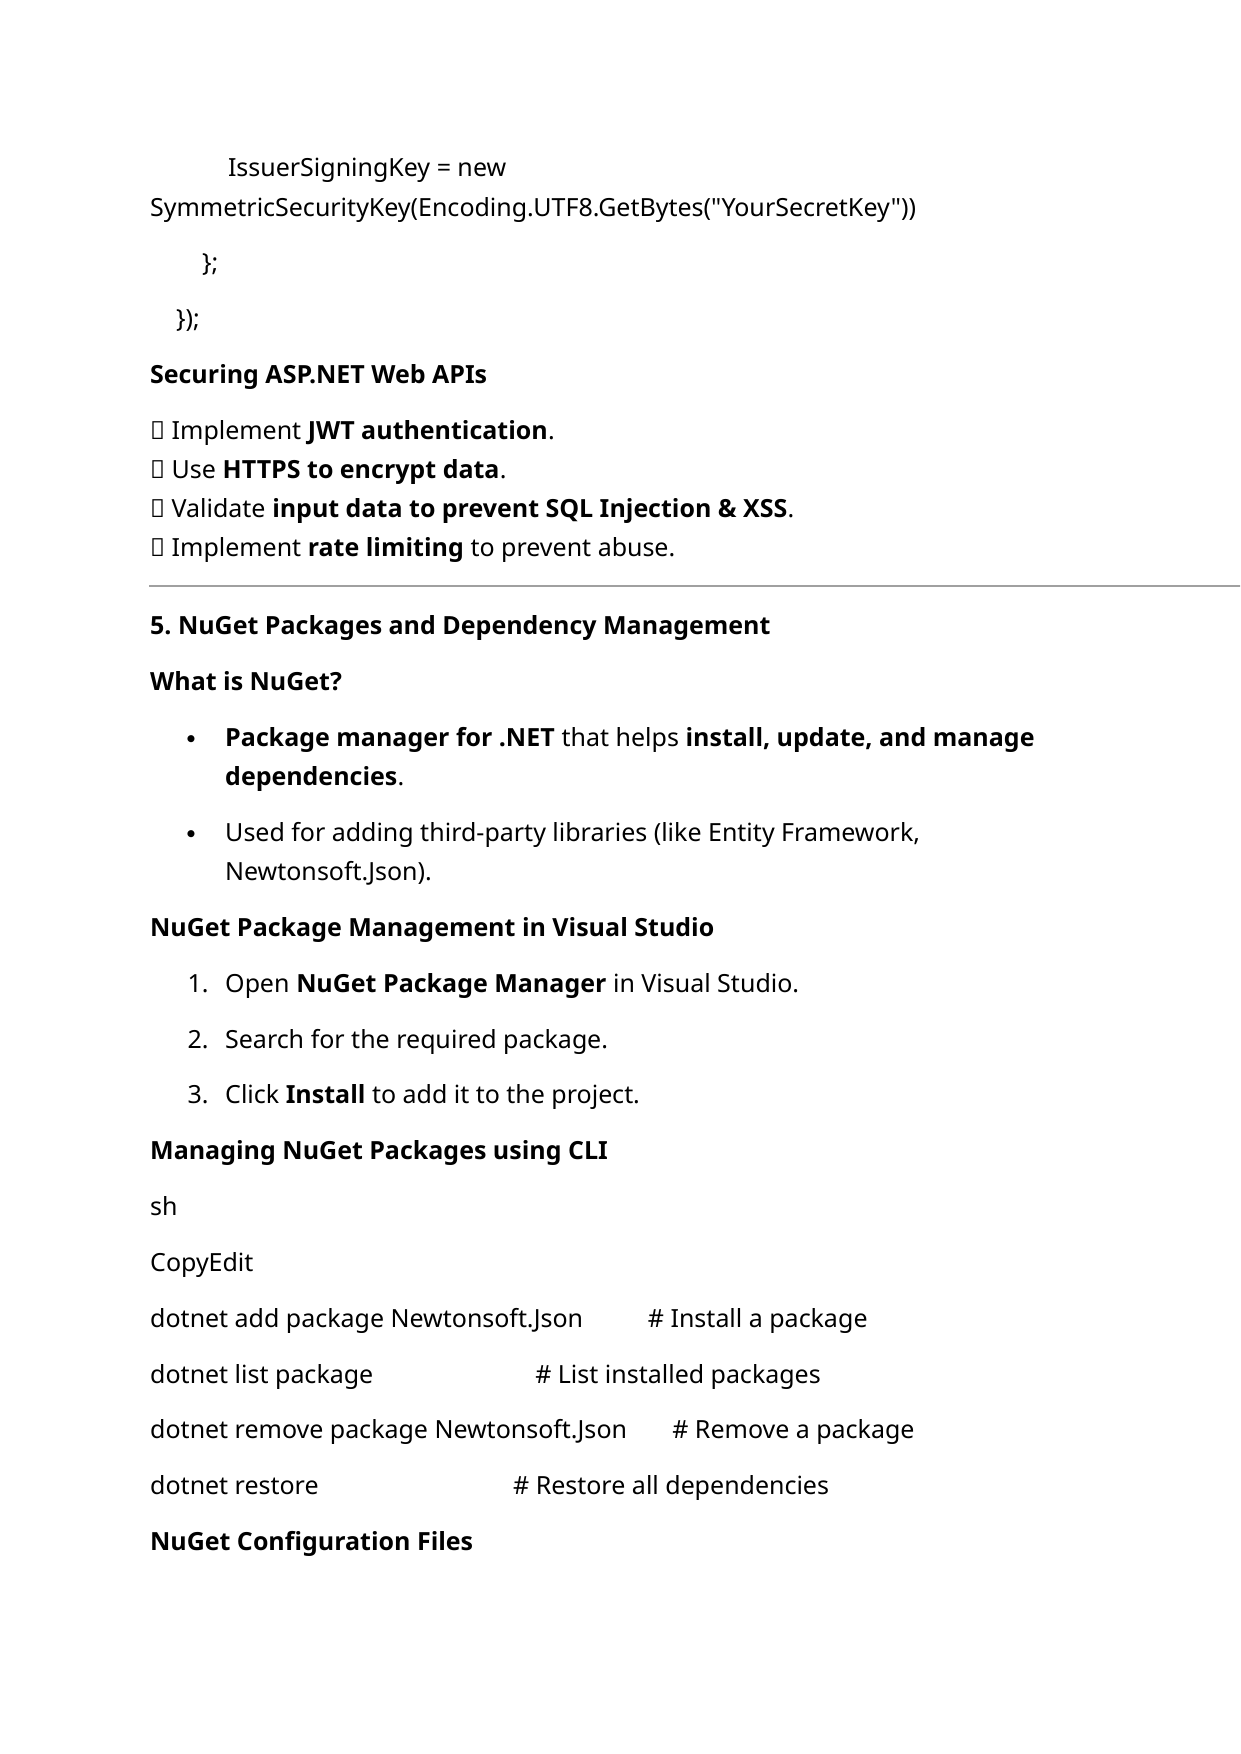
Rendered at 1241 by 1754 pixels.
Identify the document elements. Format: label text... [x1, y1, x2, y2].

text Securing ASP.NET Web APIs [150, 357, 1090, 391]
text NuGet Package Management in Visual Studio [150, 909, 1090, 944]
text Managing NuGet Packages using CLI [150, 1133, 1090, 1167]
text NuGet Configuration Files [150, 1524, 1090, 1558]
text What is NuGet? [150, 664, 1090, 698]
text ✅ Implement JWT authentication. ✅ Use HTTPS to encrypt data. ✅ Validate input data to prevent SQL Injection & XSS. ✅ Implement rate limiting to prevent abuse. [150, 412, 1090, 564]
list Open NuGet Package Manager in Visual Studio. [187, 965, 1090, 999]
text CopyEdit [150, 1244, 1090, 1279]
text IssuerSigningKey = new SymmetricSecurityKey(Encoding.UTF8.GetBytes("YourSecretKey")) [150, 150, 1090, 223]
text dotnet add package Newtonsoft.Json # Install a package [150, 1300, 1090, 1334]
text sh [150, 1189, 1090, 1223]
text dotnet restore # Restore all dependencies [150, 1468, 1090, 1502]
text dotnet remove package Newtonsoft.Json # Remove a package [150, 1412, 1090, 1446]
text }); [150, 301, 1090, 335]
text }; [150, 245, 1090, 279]
list Used for adding third-party libraries (like Entity Framework, Newtonsoft.Json). [187, 814, 1090, 888]
list Package manager for .NET that helps install, update, and manage dependencies. [187, 719, 1090, 793]
text 5. NuGet Packages and Dependency Management [150, 608, 1090, 642]
list Search for the required package. [187, 1021, 1090, 1055]
list Click Install to add it to the project. [187, 1077, 1090, 1111]
text dotnet list package # List installed packages [150, 1356, 1090, 1390]
